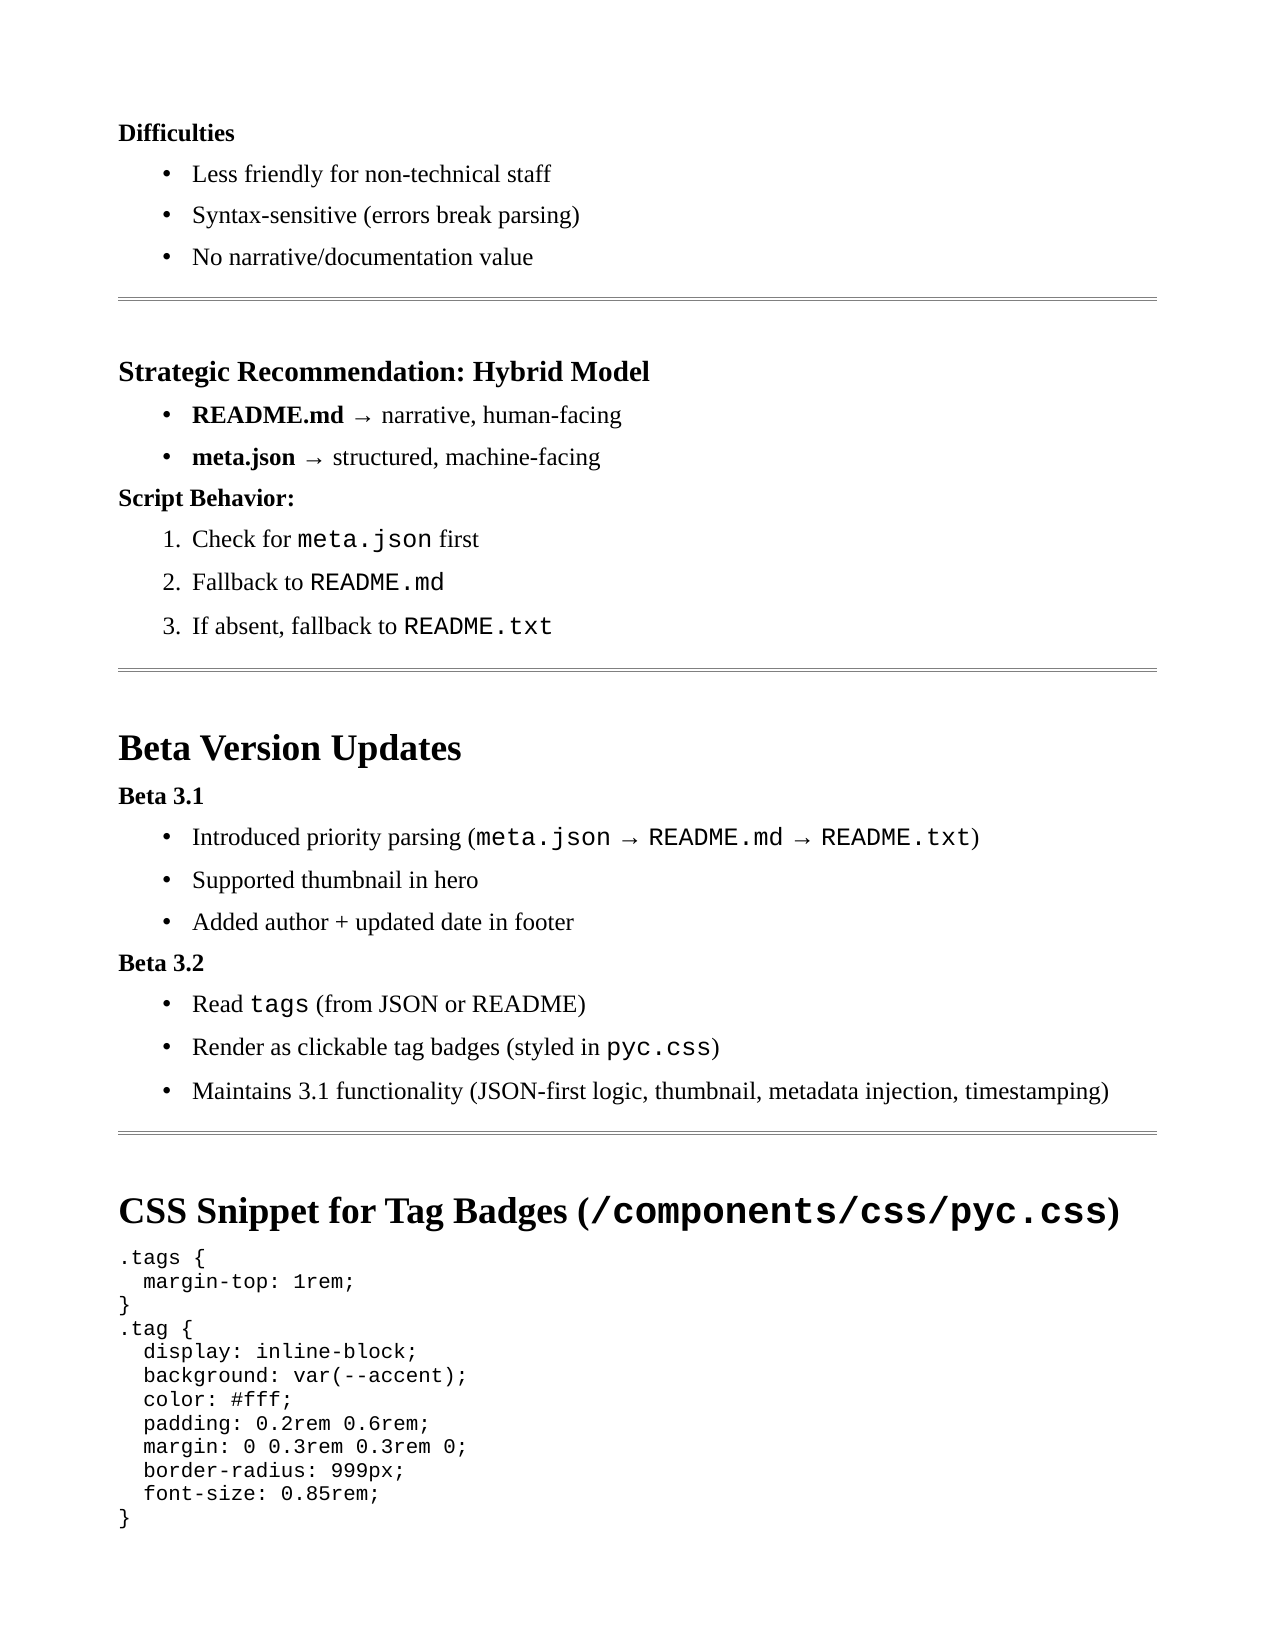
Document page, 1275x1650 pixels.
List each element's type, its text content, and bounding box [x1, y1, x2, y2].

text Difficulties [118, 118, 1157, 147]
text padding: 0.2rem 0.6rem; [118, 1412, 1157, 1436]
text border-radius: 999px; [118, 1460, 1157, 1483]
text } [118, 1507, 1157, 1531]
text color: #fff; [118, 1389, 1157, 1412]
list meta.json → structured, machine-facing [162, 442, 1157, 470]
text margin: 0 0.3rem 0.3rem 0; [118, 1436, 1157, 1460]
text margin-top: 1rem; [118, 1271, 1157, 1294]
list If absent, fallback to README.txt [162, 611, 1157, 642]
list Introduced priority parsing (meta.json → README.md → README.txt) [162, 822, 1157, 853]
text font-size: 0.85rem; [118, 1483, 1157, 1507]
text display: inline-block; [118, 1342, 1157, 1365]
list Render as clickable tag badges (styled in pyc.css) [162, 1032, 1157, 1063]
text background: var(--accent); [118, 1365, 1157, 1389]
text Beta 3.2 [118, 948, 1157, 977]
list Supported thumbnail in hero [162, 865, 1157, 894]
subtitle Beta Version Updates [118, 725, 1157, 768]
list No narrative/documentation value [162, 242, 1157, 271]
list README.md → narrative, human-facing [162, 400, 1157, 429]
list Maintains 3.1 functionality (JSON-first logic, thumbnail, metadata injection, timestamping) [162, 1076, 1157, 1104]
list Fallback to README.md [162, 567, 1157, 598]
text .tags { [118, 1247, 1157, 1271]
list Less friendly for non-technical staff [162, 159, 1157, 188]
list Check for meta.json first [162, 524, 1157, 555]
text Beta 3.1 [118, 781, 1157, 809]
list Added author + updated date in footer [162, 907, 1157, 935]
text } [118, 1294, 1157, 1318]
list Syntax-sensitive (errors break parsing) [162, 201, 1157, 229]
subtitle Strategic Recommendation: Hybrid Model [118, 354, 1157, 388]
list Read tags (from JSON or README) [162, 989, 1157, 1020]
text .tag { [118, 1318, 1157, 1342]
text Script Behavior: [118, 483, 1157, 512]
subtitle CSS Snippet for Tag Badges (/components/css/pyc.css) [118, 1188, 1157, 1234]
